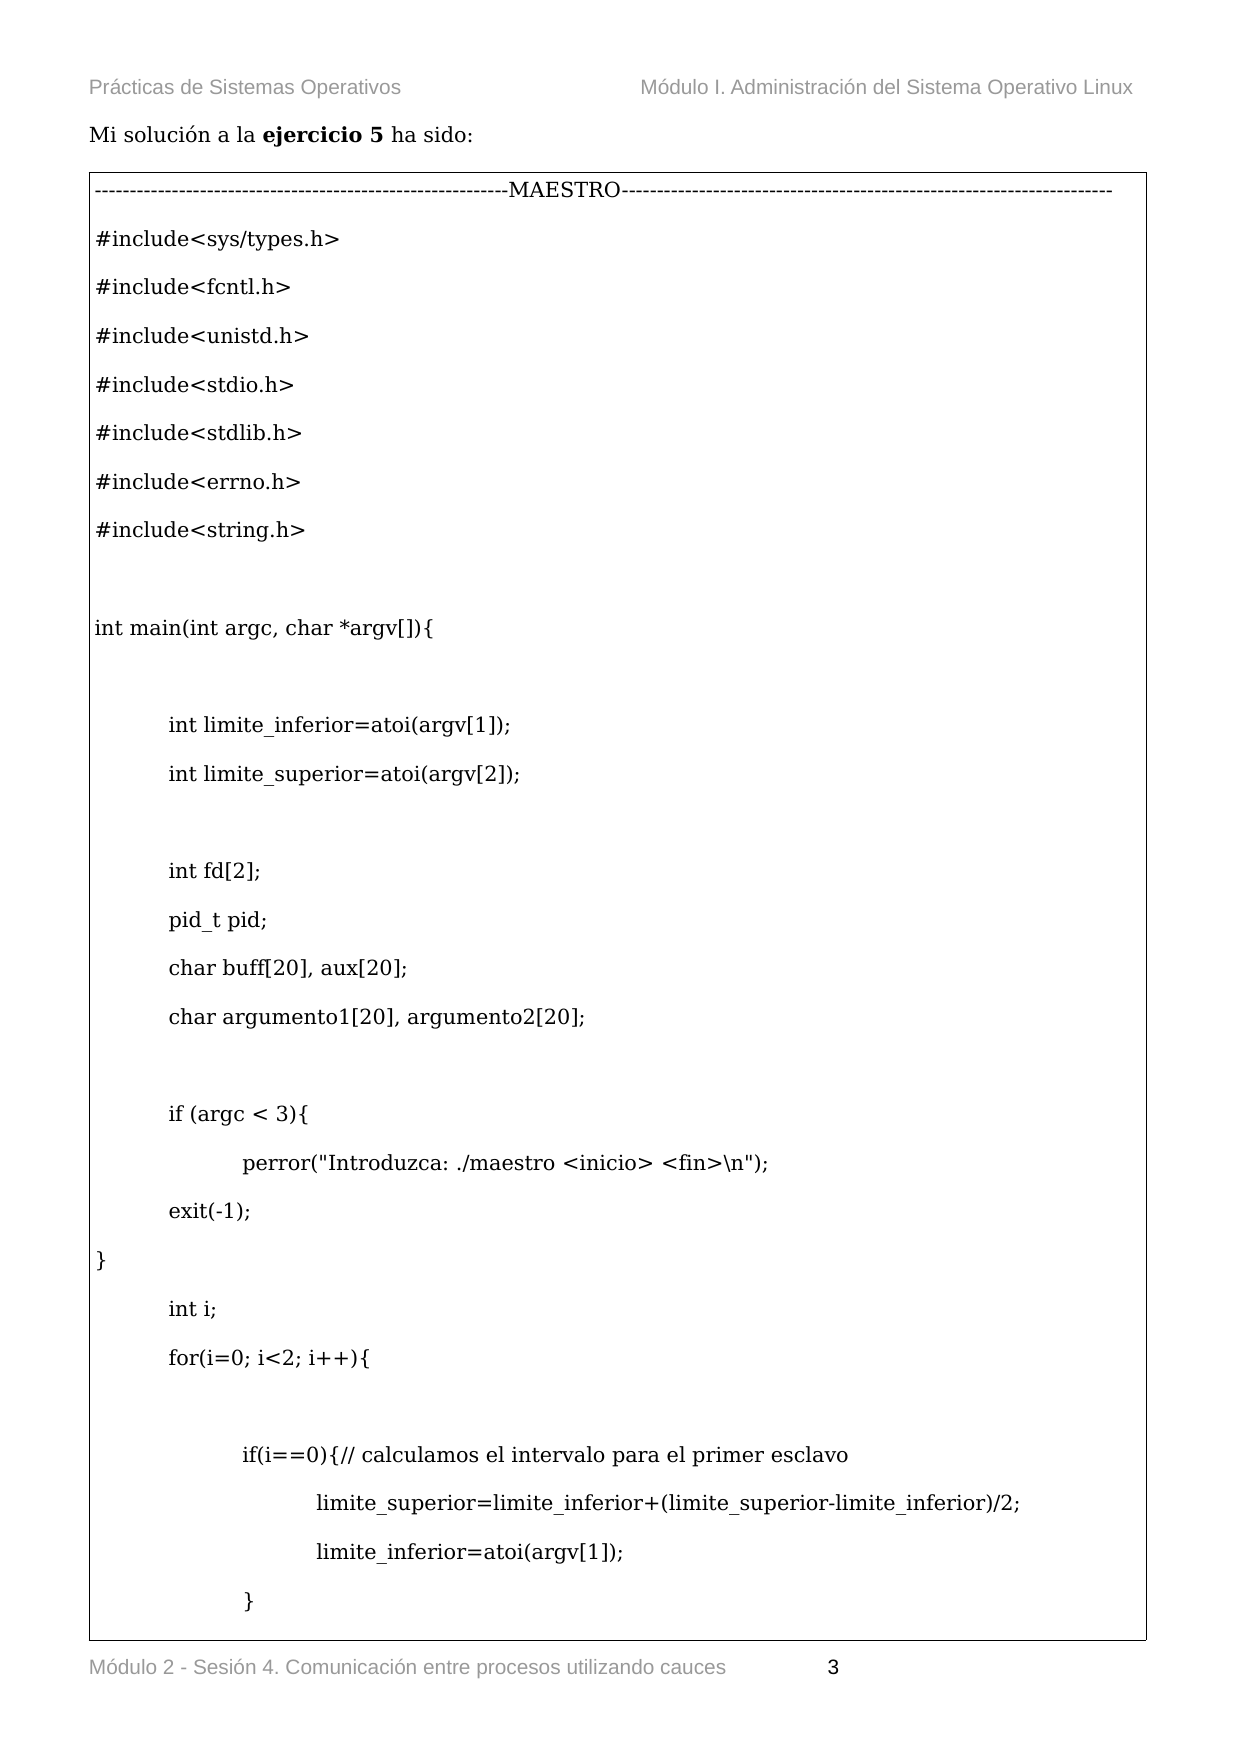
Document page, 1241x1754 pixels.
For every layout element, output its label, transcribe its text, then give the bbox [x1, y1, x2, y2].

text Mi solución a la ejercicio 5 ha sido: [89, 123, 1146, 148]
table_header -----------------------------------------------------------MAESTRO---------------------------------------------------------------------- #include<sys/types.h> #include<fcntl.h> #include<unistd.h> #include<stdio.h> #include<stdlib.h> #include<errno.h> #include<string.h> int main(int argc, char *argv[]){ int limite_inferior=atoi(argv[1]); int limite_superior=atoi(argv[2]); int fd[2]; pid_t pid; char buff[20], aux[20]; char argumento1[20], argumento2[20]; if (argc < 3){ perror("Introduzca: ./maestro <inicio> <fin>\n"); exit(-1); } int i; for(i=0; i<2; i++){ if(i==0){// calculamos el intervalo para el primer esclavo limite_superior=limite_inferior+(limite_superior-limite_inferior)/2; limite_inferior=atoi(argv[1]); } [90, 173, 1146, 1639]
